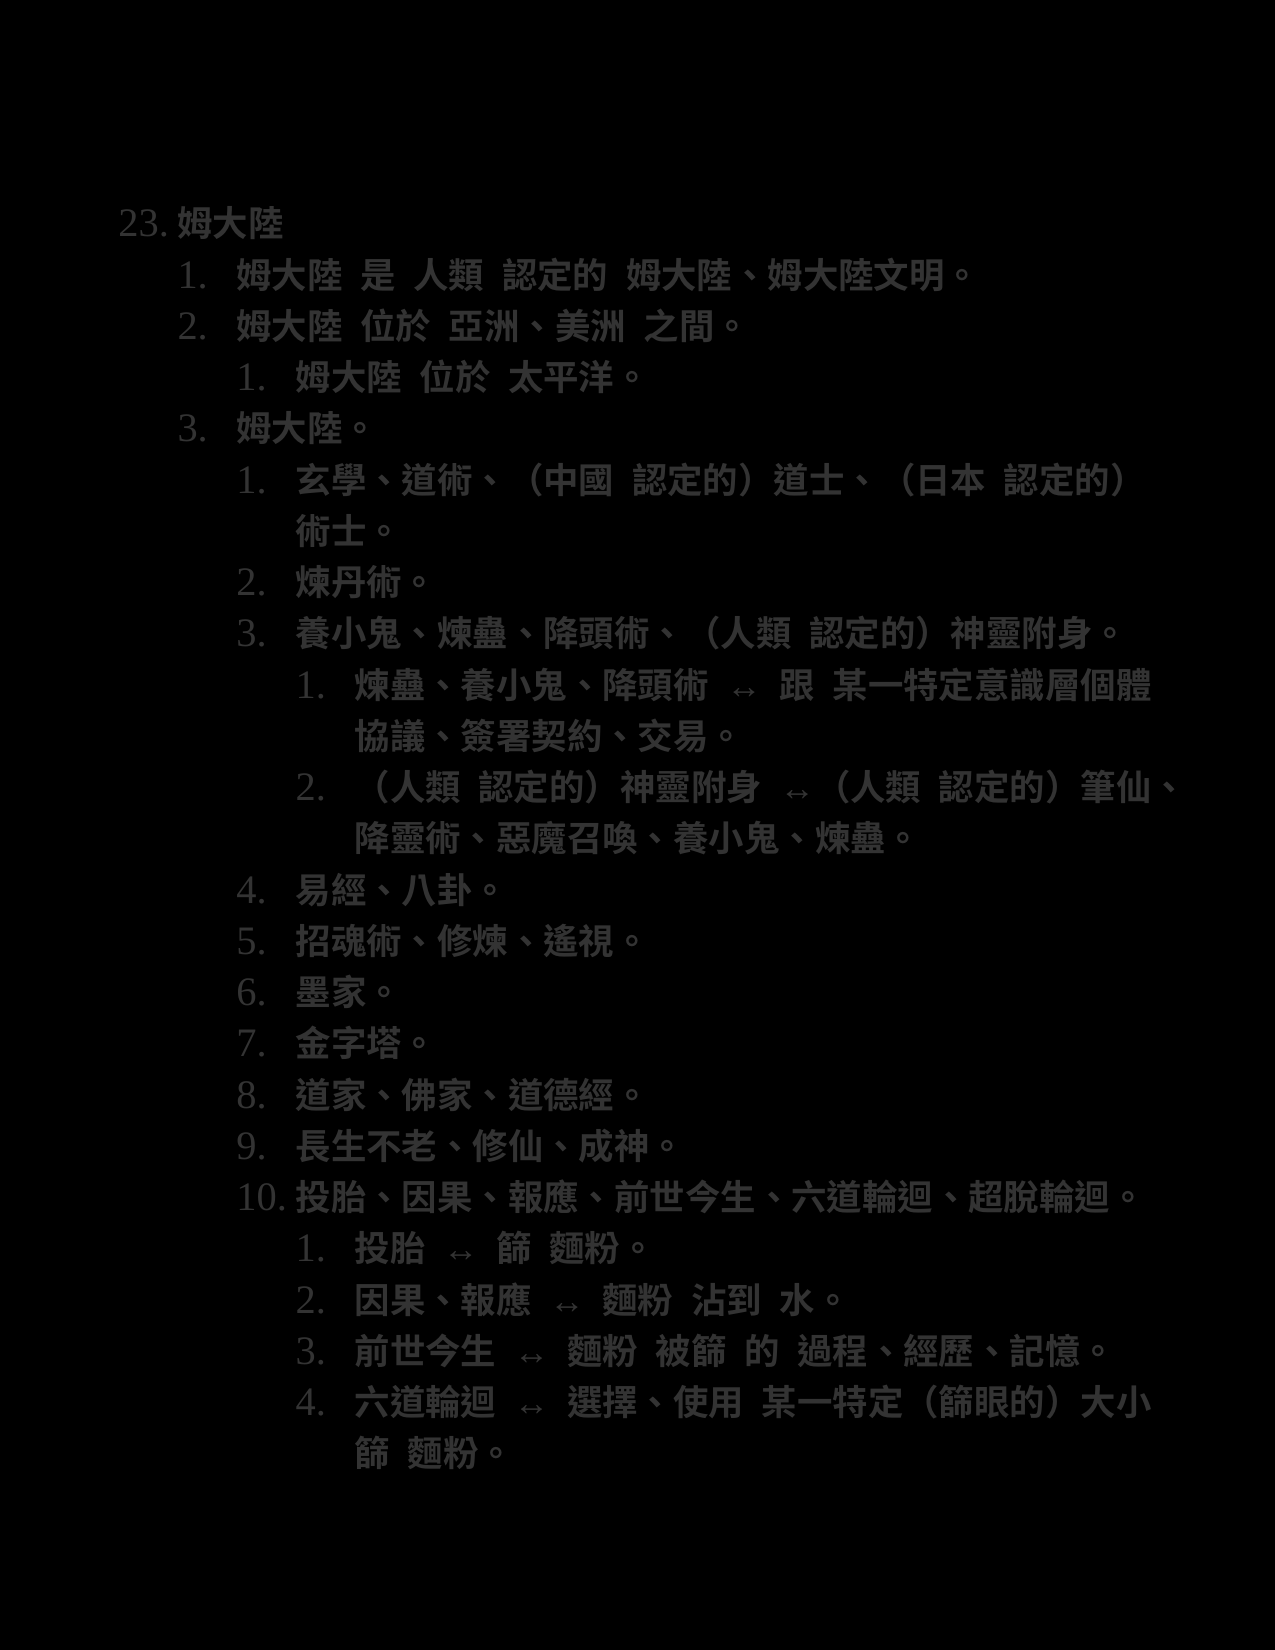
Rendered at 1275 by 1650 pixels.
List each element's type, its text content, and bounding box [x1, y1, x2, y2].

list 因果、報應 ↔ 麵粉 沾到 水。 [295, 1272, 1157, 1323]
list 六道輪迴 ↔ 選擇、使用 某一特定（篩眼的）大小 篩 麵粉。 [295, 1374, 1157, 1477]
list 姆大陸 位於 亞洲、美洲 之間。 [177, 298, 1157, 349]
list 易經、八卦。 [236, 862, 1157, 913]
list 玄學、道術、（中國 認定的）道士、（日本 認定的）術士。 [236, 452, 1157, 554]
list 姆大陸 是 人類 認定的 姆大陸、姆大陸文明。 [177, 247, 1157, 298]
list 投胎 ↔ 篩 麵粉。 [295, 1221, 1157, 1272]
list 姆大陸 位於 太平洋。 [236, 349, 1157, 401]
list 煉蠱、養小鬼、降頭術 ↔ 跟 某一特定意識層個體 協議、簽署契約、交易。 [295, 657, 1157, 759]
list 前世今生 ↔ 麵粉 被篩 的 過程、經歷、記憶。 [295, 1323, 1157, 1374]
list 姆大陸 [118, 196, 1157, 247]
list 煉丹術。 [236, 554, 1157, 606]
list 金字塔。 [236, 1016, 1157, 1067]
list 道家、佛家、道德經。 [236, 1067, 1157, 1118]
list 投胎、因果、報應、前世今生、六道輪迴、超脫輪迴。 [236, 1169, 1157, 1221]
list （人類 認定的）神靈附身 ↔（人類 認定的）筆仙、降靈術、惡魔召喚、養小鬼、煉蠱。 [295, 759, 1157, 862]
list 長生不老、修仙、成神。 [236, 1118, 1157, 1169]
list 養小鬼、煉蠱、降頭術、（人類 認定的）神靈附身。 [236, 606, 1157, 657]
list 招魂術、修煉、遙視。 [236, 913, 1157, 964]
list 墨家。 [236, 964, 1157, 1016]
list 姆大陸。 [177, 401, 1157, 452]
